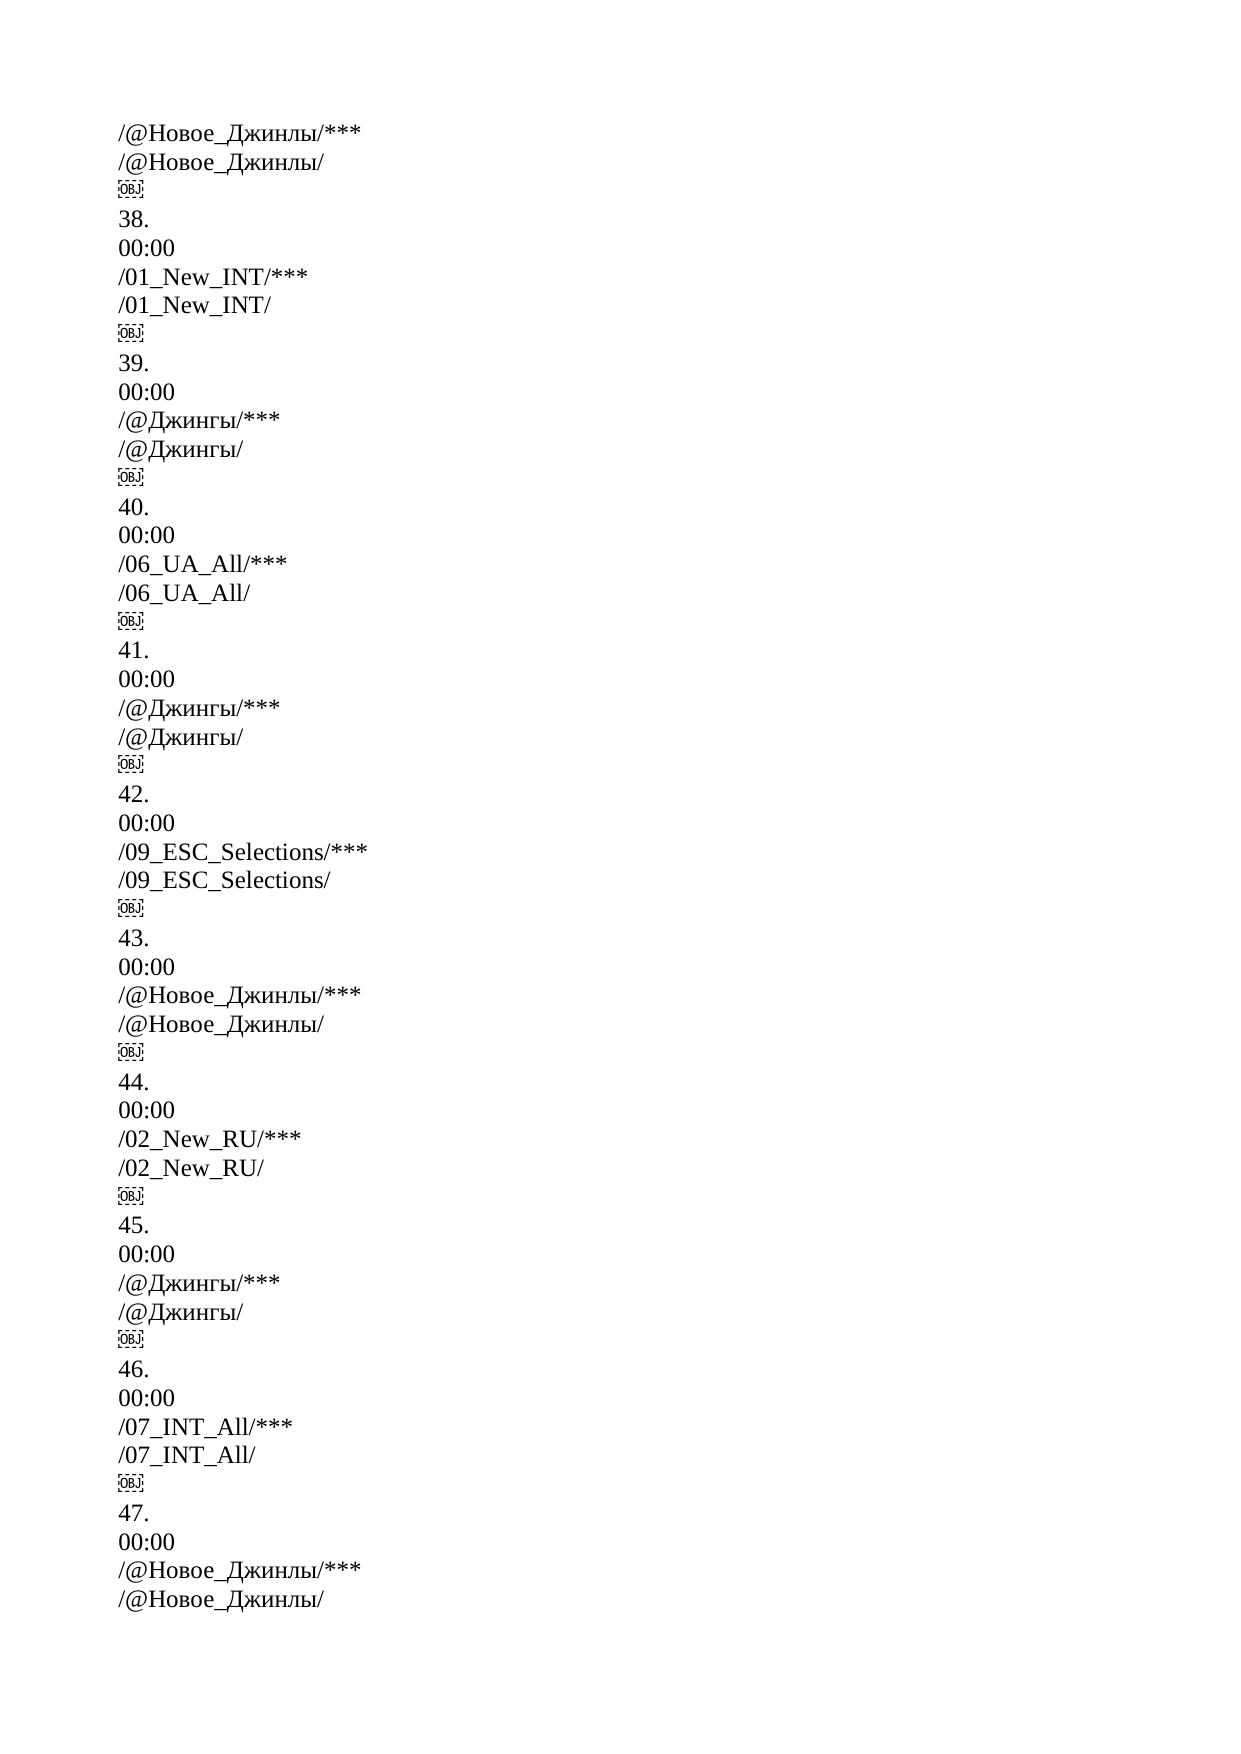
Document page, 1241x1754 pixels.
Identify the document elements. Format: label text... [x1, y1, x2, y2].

text /02_New_RU/ [118, 1153, 1122, 1182]
text 00:00 [118, 1383, 1122, 1412]
text 38. [118, 204, 1122, 233]
text /02_New_RU/*** [118, 1124, 1122, 1153]
text /@Новое_Джинлы/ [118, 1584, 1122, 1613]
text 41. [118, 636, 1122, 664]
text 40. [118, 492, 1122, 521]
text 00:00 [118, 1527, 1122, 1556]
text /07_INT_All/ [118, 1441, 1122, 1469]
text /@Новое_Джинлы/*** [118, 1556, 1122, 1584]
text ￼ [118, 1469, 1122, 1498]
text ￼ [118, 607, 1122, 636]
text 45. [118, 1211, 1122, 1239]
text 46. [118, 1354, 1122, 1383]
text ￼ [118, 176, 1122, 204]
text 00:00 [118, 952, 1122, 981]
text ￼ [118, 894, 1122, 923]
text 00:00 [118, 233, 1122, 262]
text ￼ [118, 319, 1122, 348]
text /06_UA_All/*** [118, 549, 1122, 578]
text 43. [118, 923, 1122, 952]
text 42. [118, 779, 1122, 808]
text /@Джингы/ [118, 1297, 1122, 1326]
text 00:00 [118, 1096, 1122, 1124]
text /@Новое_Джинлы/*** [118, 118, 1122, 147]
text /06_UA_All/ [118, 578, 1122, 607]
text /09_ESC_Selections/ [118, 866, 1122, 894]
text /@Джингы/*** [118, 406, 1122, 434]
text ￼ [118, 1038, 1122, 1067]
text /@Джингы/*** [118, 693, 1122, 722]
text 00:00 [118, 664, 1122, 693]
text 00:00 [118, 808, 1122, 837]
text 00:00 [118, 521, 1122, 549]
text ￼ [118, 751, 1122, 779]
text /@Новое_Джинлы/*** [118, 981, 1122, 1009]
text /@Джингы/ [118, 434, 1122, 463]
text /09_ESC_Selections/*** [118, 837, 1122, 866]
text 39. [118, 348, 1122, 377]
text /07_INT_All/*** [118, 1412, 1122, 1441]
text ￼ [118, 1182, 1122, 1211]
text /@Джингы/ [118, 722, 1122, 751]
text /@Новое_Джинлы/ [118, 147, 1122, 176]
text ￼ [118, 463, 1122, 492]
text 44. [118, 1067, 1122, 1096]
text /01_New_INT/ [118, 291, 1122, 319]
text /@Новое_Джинлы/ [118, 1009, 1122, 1038]
text 47. [118, 1498, 1122, 1527]
text 00:00 [118, 1239, 1122, 1268]
text /01_New_INT/*** [118, 262, 1122, 291]
text /@Джингы/*** [118, 1268, 1122, 1297]
text 00:00 [118, 377, 1122, 406]
text ￼ [118, 1326, 1122, 1354]
